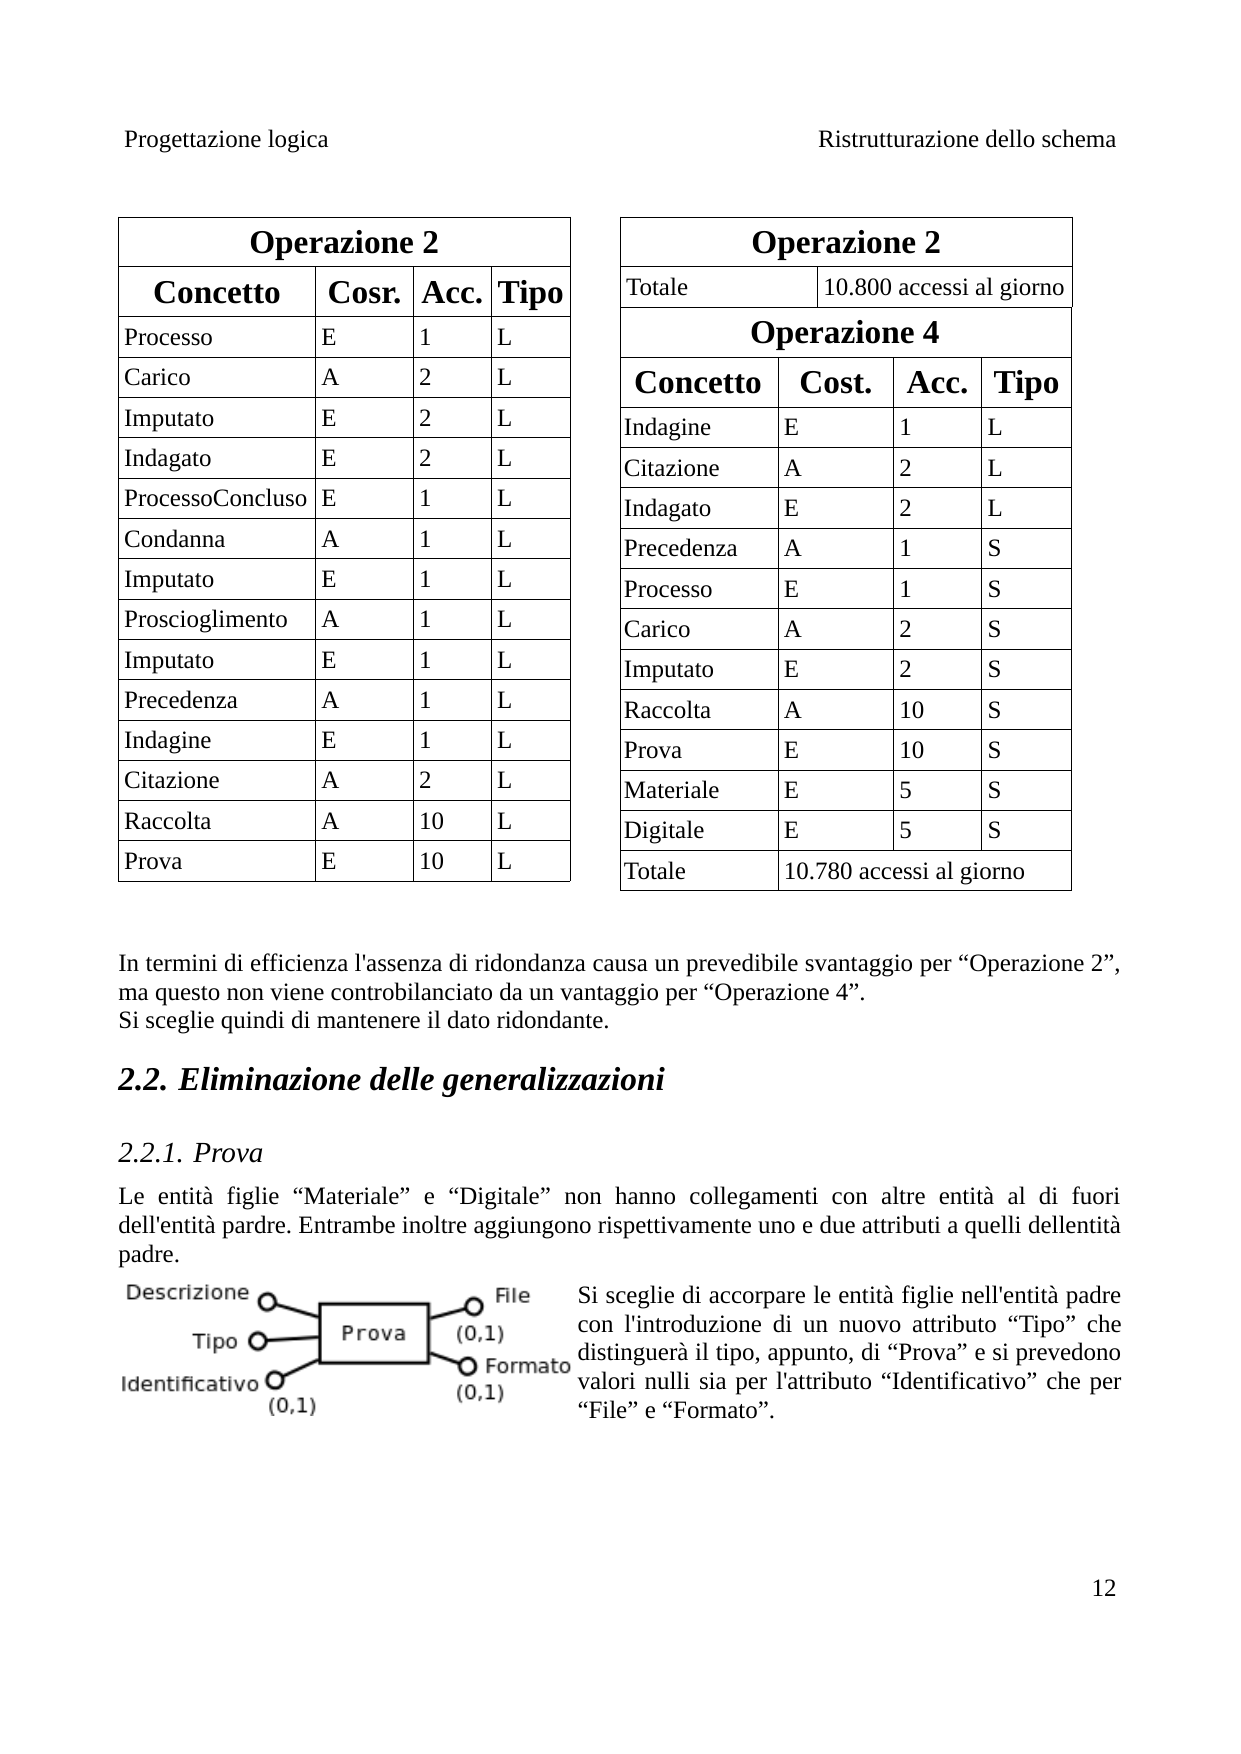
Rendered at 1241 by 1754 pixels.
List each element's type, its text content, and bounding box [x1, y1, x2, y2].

table_cell Totale [621, 267, 817, 307]
table_header Operazione 4 [621, 308, 1071, 357]
table_cell Proscioglimento [119, 600, 315, 639]
table_cell A [779, 609, 893, 648]
table_cell Concetto [119, 267, 315, 316]
table_cell S [982, 609, 1071, 648]
table_cell Precedenza [621, 529, 778, 568]
table_cell Citazione [621, 448, 778, 487]
table_cell A [316, 801, 413, 840]
table_cell 1 [414, 479, 491, 518]
table_cell 2 [414, 761, 491, 800]
table_cell S [982, 730, 1071, 769]
table_cell Indagato [621, 488, 778, 528]
table_cell L [982, 448, 1071, 487]
table_header Operazione 2 [621, 218, 1072, 266]
table_cell L [492, 761, 570, 800]
table_cell Prova [621, 730, 778, 769]
table_cell S [982, 569, 1071, 608]
table_cell E [779, 569, 893, 608]
table_cell Totale [621, 851, 778, 890]
table_cell L [492, 317, 570, 357]
table_cell 2 [894, 650, 981, 689]
table_cell S [982, 690, 1071, 729]
table_cell E [779, 811, 893, 850]
table_cell E [316, 559, 413, 598]
table_cell 5 [894, 771, 981, 810]
table_cell 10 [414, 841, 491, 881]
table_cell L [492, 559, 570, 598]
picture [121, 1280, 572, 1416]
table_cell Acc. [894, 358, 981, 407]
table_cell L [492, 398, 570, 437]
table_cell 1 [894, 408, 981, 447]
table_cell 1 [414, 680, 491, 719]
table_cell Cosr. [316, 267, 413, 316]
table_cell Imputato [621, 650, 778, 689]
table_cell Tipo [492, 267, 570, 316]
table_cell Processo [621, 569, 778, 608]
table_cell S [982, 529, 1071, 568]
table_cell E [316, 841, 413, 881]
table_cell Materiale [621, 771, 778, 810]
table_cell E [779, 408, 893, 447]
subtitle Eliminazione delle generalizzazioni [118, 1059, 1122, 1098]
table_cell Condanna [119, 519, 315, 558]
table_cell Cost. [779, 358, 893, 407]
table_cell Raccolta [621, 690, 778, 729]
table_cell E [316, 479, 413, 518]
text Le entità figlie “Materiale” e “Digitale” non hanno collegamenti con altre entità al di fuori dell'entità pardre. Entrambe inoltre aggiungono rispettivamente uno e due attributi a quelli dellentità padre. [118, 1181, 1122, 1267]
table_cell 10 [894, 730, 981, 769]
table_cell 10.800 accessi al giorno [818, 267, 1072, 307]
table_cell E [316, 398, 413, 437]
table_cell E [779, 488, 893, 528]
table_cell L [492, 519, 570, 558]
table_cell A [779, 529, 893, 568]
table_cell 1 [414, 519, 491, 558]
table_cell E [316, 721, 413, 760]
table_cell Indagato [119, 438, 315, 478]
table_cell E [779, 730, 893, 769]
table_cell 1 [414, 317, 491, 357]
text Si sceglie di accorpare le entità figlie nell'entità padre con l'introduzione di un nuovo attributo “Tipo” che distinguerà il tipo, appunto, di “Prova” e si prevedono valori nulli sia per l'attributo “Identificativo” che per “File” e “Formato”. [118, 1280, 1122, 1424]
table_cell L [492, 801, 570, 840]
table_cell Concetto [621, 358, 778, 407]
table_cell 2 [894, 448, 981, 487]
table_cell A [779, 690, 893, 729]
table_cell E [779, 650, 893, 689]
table_cell Digitale [621, 811, 778, 850]
table_cell E [316, 438, 413, 478]
table_cell Acc. [414, 267, 491, 316]
text In termini di efficienza l'assenza di ridondanza causa un prevedibile svantaggio per “Operazione 2”, ma questo non viene controbilanciato da un vantaggio per “Operazione 4”. [118, 948, 1122, 1006]
table_cell Citazione [119, 761, 315, 800]
table_cell A [316, 358, 413, 397]
table_cell 1 [414, 640, 491, 679]
table_cell 2 [894, 488, 981, 528]
table_cell 2 [894, 609, 981, 648]
table_cell 1 [414, 721, 491, 760]
table_cell L [982, 408, 1071, 447]
table_cell Imputato [119, 559, 315, 598]
table_cell A [316, 600, 413, 639]
table_cell 2 [414, 438, 491, 478]
table_cell E [316, 640, 413, 679]
table_cell E [779, 771, 893, 810]
table_cell 5 [894, 811, 981, 850]
table_cell 1 [414, 559, 491, 598]
table_cell S [982, 771, 1071, 810]
table_cell Carico [119, 358, 315, 397]
table_cell E [316, 317, 413, 357]
table_cell 2 [414, 398, 491, 437]
table_cell L [492, 438, 570, 478]
table_cell A [316, 680, 413, 719]
table_cell 10 [894, 690, 981, 729]
table_cell 2 [414, 358, 491, 397]
table_cell 10.780 accessi al giorno [779, 851, 1071, 890]
table_cell L [492, 479, 570, 518]
table_cell Imputato [119, 640, 315, 679]
table_cell L [492, 600, 570, 639]
table_cell Imputato [119, 398, 315, 437]
table_header Operazione 2 [119, 218, 570, 266]
table_cell Processo [119, 317, 315, 357]
table_cell Carico [621, 609, 778, 648]
table_cell L [492, 680, 570, 719]
table_cell 1 [894, 569, 981, 608]
subtitle Prova [118, 1135, 1122, 1169]
table_cell S [982, 811, 1071, 850]
table_cell Tipo [982, 358, 1071, 407]
table_cell L [492, 640, 570, 679]
text Si sceglie quindi di mantenere il dato ridondante. [118, 1006, 1122, 1034]
table_cell L [492, 841, 570, 881]
table_cell ProcessoConcluso [119, 479, 315, 518]
table_cell L [982, 488, 1071, 528]
table_cell Indagine [119, 721, 315, 760]
table_cell Precedenza [119, 680, 315, 719]
table_cell A [779, 448, 893, 487]
table_cell 1 [894, 529, 981, 568]
table_cell Prova [119, 841, 315, 881]
table_cell Raccolta [119, 801, 315, 840]
table_cell 10 [414, 801, 491, 840]
table_cell Indagine [621, 408, 778, 447]
table_cell L [492, 721, 570, 760]
table_cell S [982, 650, 1071, 689]
table_cell A [316, 761, 413, 800]
table_cell A [316, 519, 413, 558]
table_cell L [492, 358, 570, 397]
table_cell 1 [414, 600, 491, 639]
